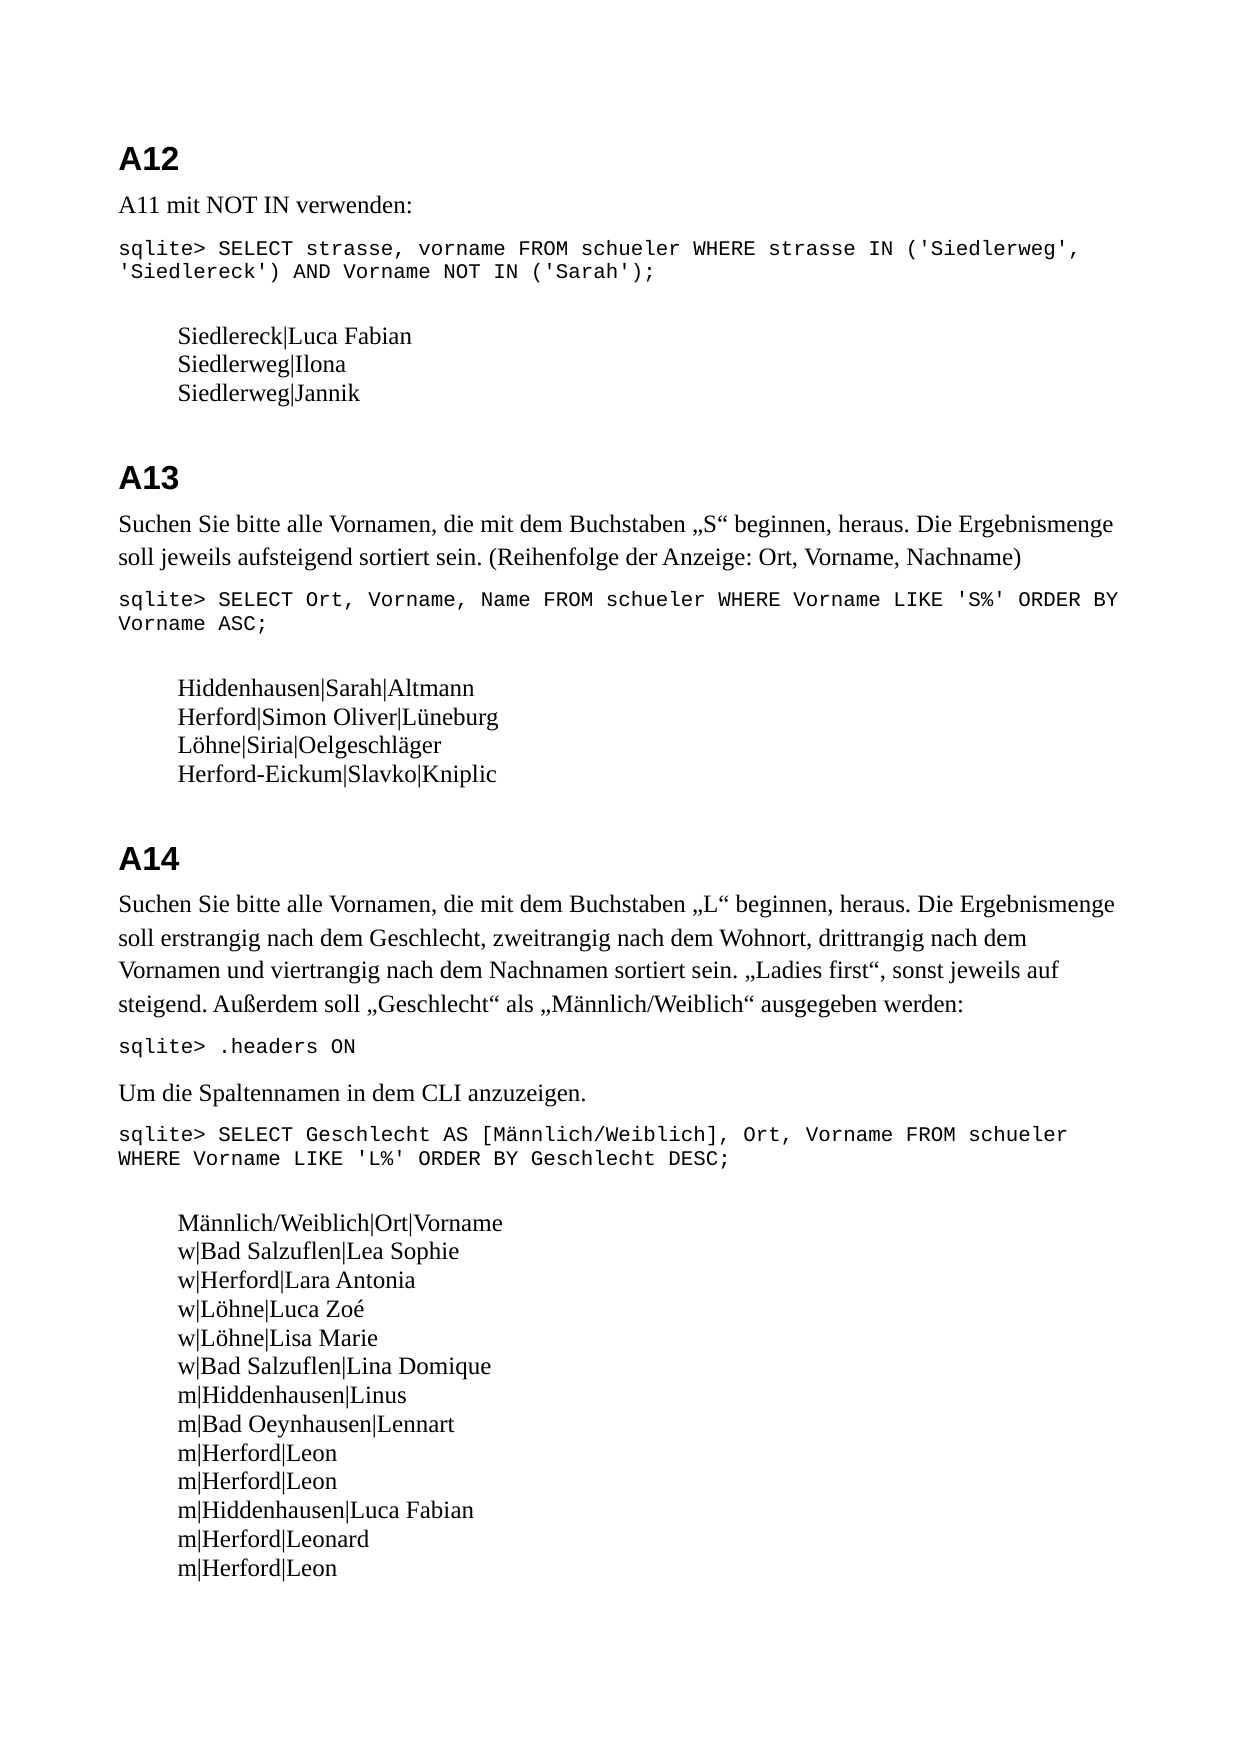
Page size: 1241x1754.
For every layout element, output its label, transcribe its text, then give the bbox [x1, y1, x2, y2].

text A11 mit NOT IN verwenden: [118, 190, 1122, 219]
text Männlich/Weiblich|Ort|Vorname w|Bad Salzuflen|Lea Sophie w|Herford|Lara Antonia w|Löhne|Luca Zoé w|Löhne|Lisa Marie w|Bad Salzuflen|Lina Domique m|Hiddenhausen|Linus m|Bad Oeynhausen|Lennart m|Herford|Leon m|Herford|Leon m|Hiddenhausen|Luca Fabian m|Herford|Leonard m|Herford|Leon [177, 1208, 1063, 1581]
text sqlite> SELECT Ort, Vorname, Name FROM schueler WHERE Vorname LIKE 'S%' ORDER BY Vorname ASC; [118, 589, 1122, 637]
text Hiddenhausen|Sarah|Altmann Herford|Simon Oliver|Lüneburg Löhne|Siria|Oelgeschläger Herford-Eickum|Slavko|Kniplic [177, 673, 1063, 788]
text sqlite> SELECT Geschlecht AS [Männlich/Weiblich], Ort, Vorname FROM schueler WHERE Vorname LIKE 'L%' ORDER BY Geschlecht DESC; [118, 1124, 1122, 1172]
text Suchen Sie bitte alle Vornamen, die mit dem Buchstaben „L“ beginnen, heraus. Die Ergebnismenge soll erstrangig nach dem Geschlecht, zweitrangig nach dem Wohnort, drittrangig nach dem Vornamen und viertrangig nach dem Nachnamen sortiert sein. „Ladies first“, sonst jeweils auf steigend. Außerdem soll „Geschlecht“ als „Männlich/Weiblich“ ausgegeben werden: [118, 889, 1122, 1017]
text Suchen Sie bitte alle Vornamen, die mit dem Buchstaben „S“ beginnen, heraus. Die Ergebnismenge soll jeweils aufsteigend sortiert sein. (Reihenfolge der Anzeige: Ort, Vorname, Nachname) [118, 509, 1122, 571]
subtitle A13 [118, 458, 1122, 496]
text Um die Spaltennamen in dem CLI anzuzeigen. [118, 1078, 1122, 1106]
subtitle A14 [118, 839, 1122, 877]
text Siedlereck|Luca Fabian Siedlerweg|Ilona Siedlerweg|Jannik [177, 321, 1063, 407]
text sqlite> SELECT strasse, vorname FROM schueler WHERE strasse IN ('Siedlerweg', 'Siedlereck') AND Vorname NOT IN ('Sarah'); [118, 237, 1122, 285]
subtitle A12 [118, 139, 1122, 177]
text sqlite> .headers ON [118, 1036, 1122, 1060]
